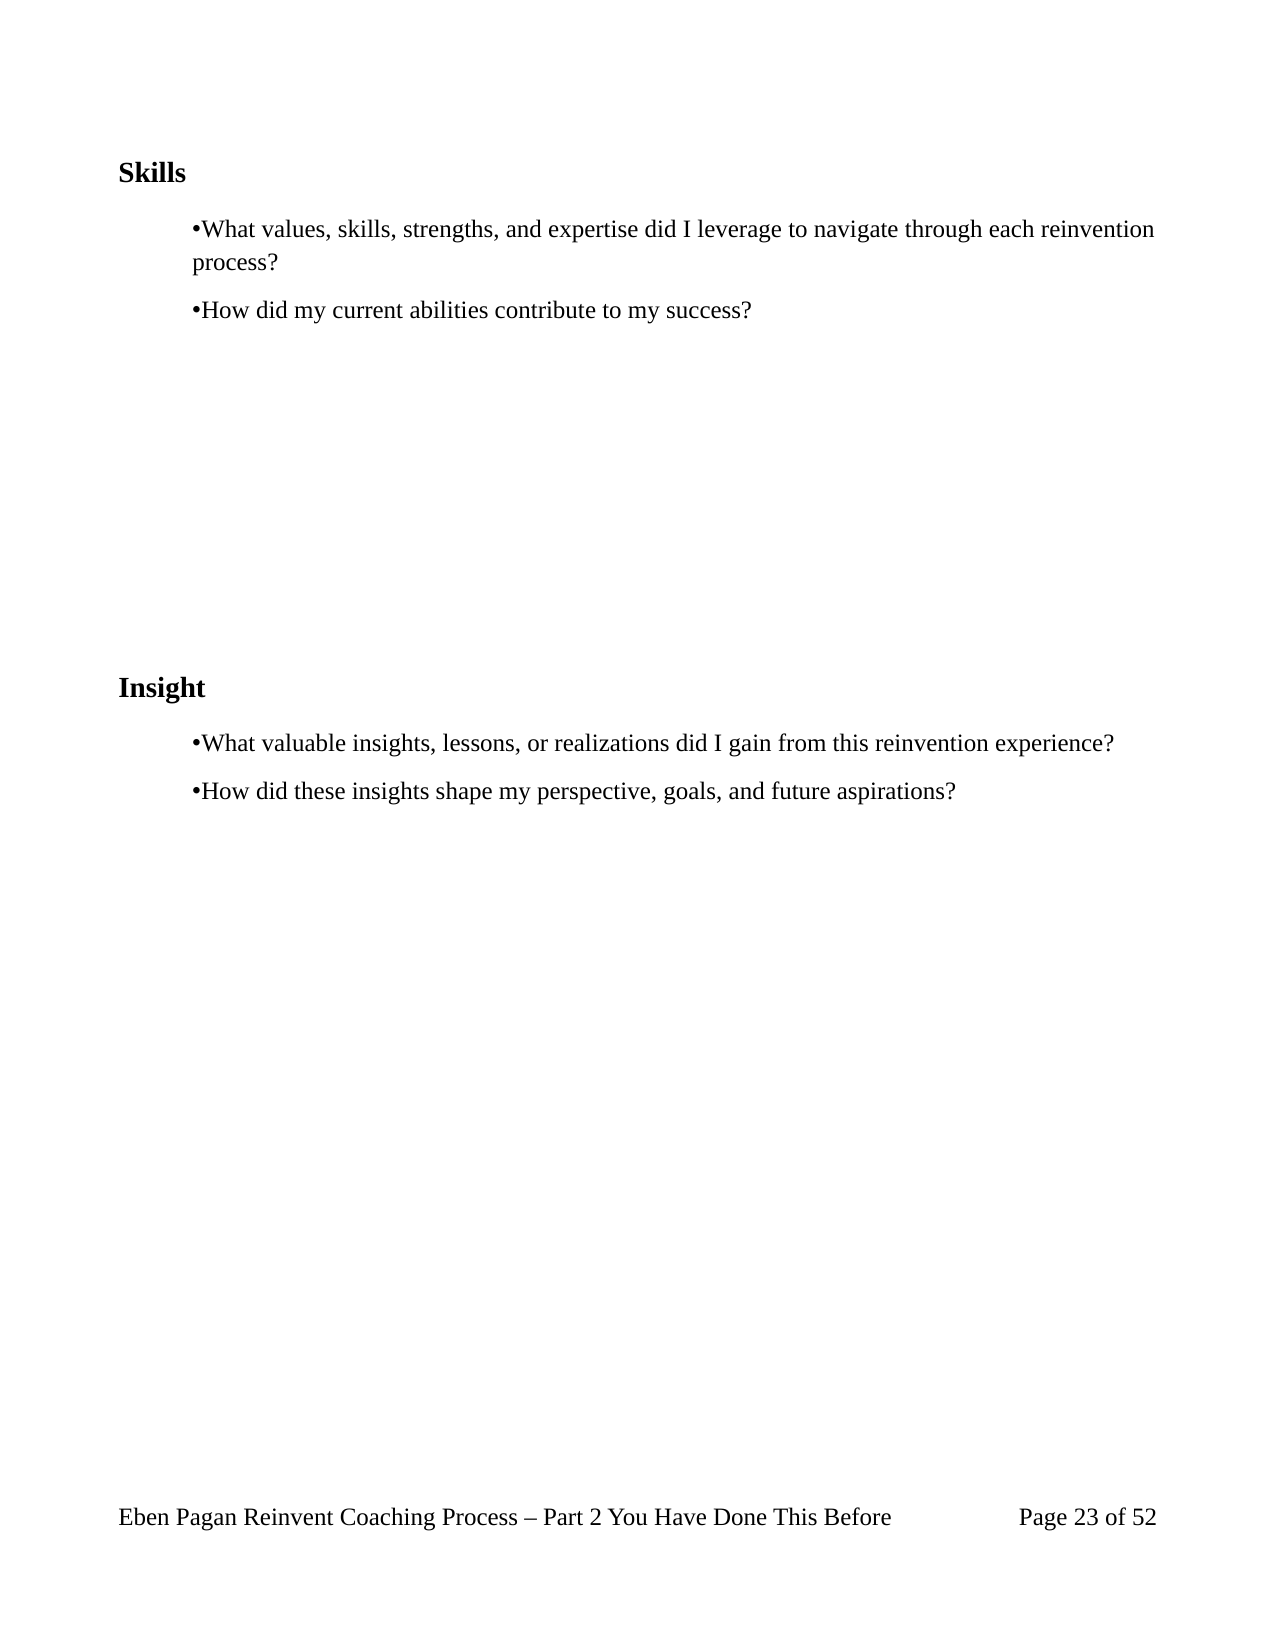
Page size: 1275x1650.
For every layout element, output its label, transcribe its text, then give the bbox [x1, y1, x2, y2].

list How did these insights shape my perspective, goals, and future aspirations? [118, 776, 1157, 805]
subtitle Skills [118, 156, 1157, 189]
list What values, skills, strengths, and expertise did I leverage to navigate through each reinvention process? [118, 214, 1157, 276]
subtitle Insight [118, 670, 1157, 703]
list What valuable insights, lessons, or realizations did I gain from this reinvention experience? [118, 728, 1157, 757]
list How did my current abilities contribute to my success? [118, 295, 1157, 323]
